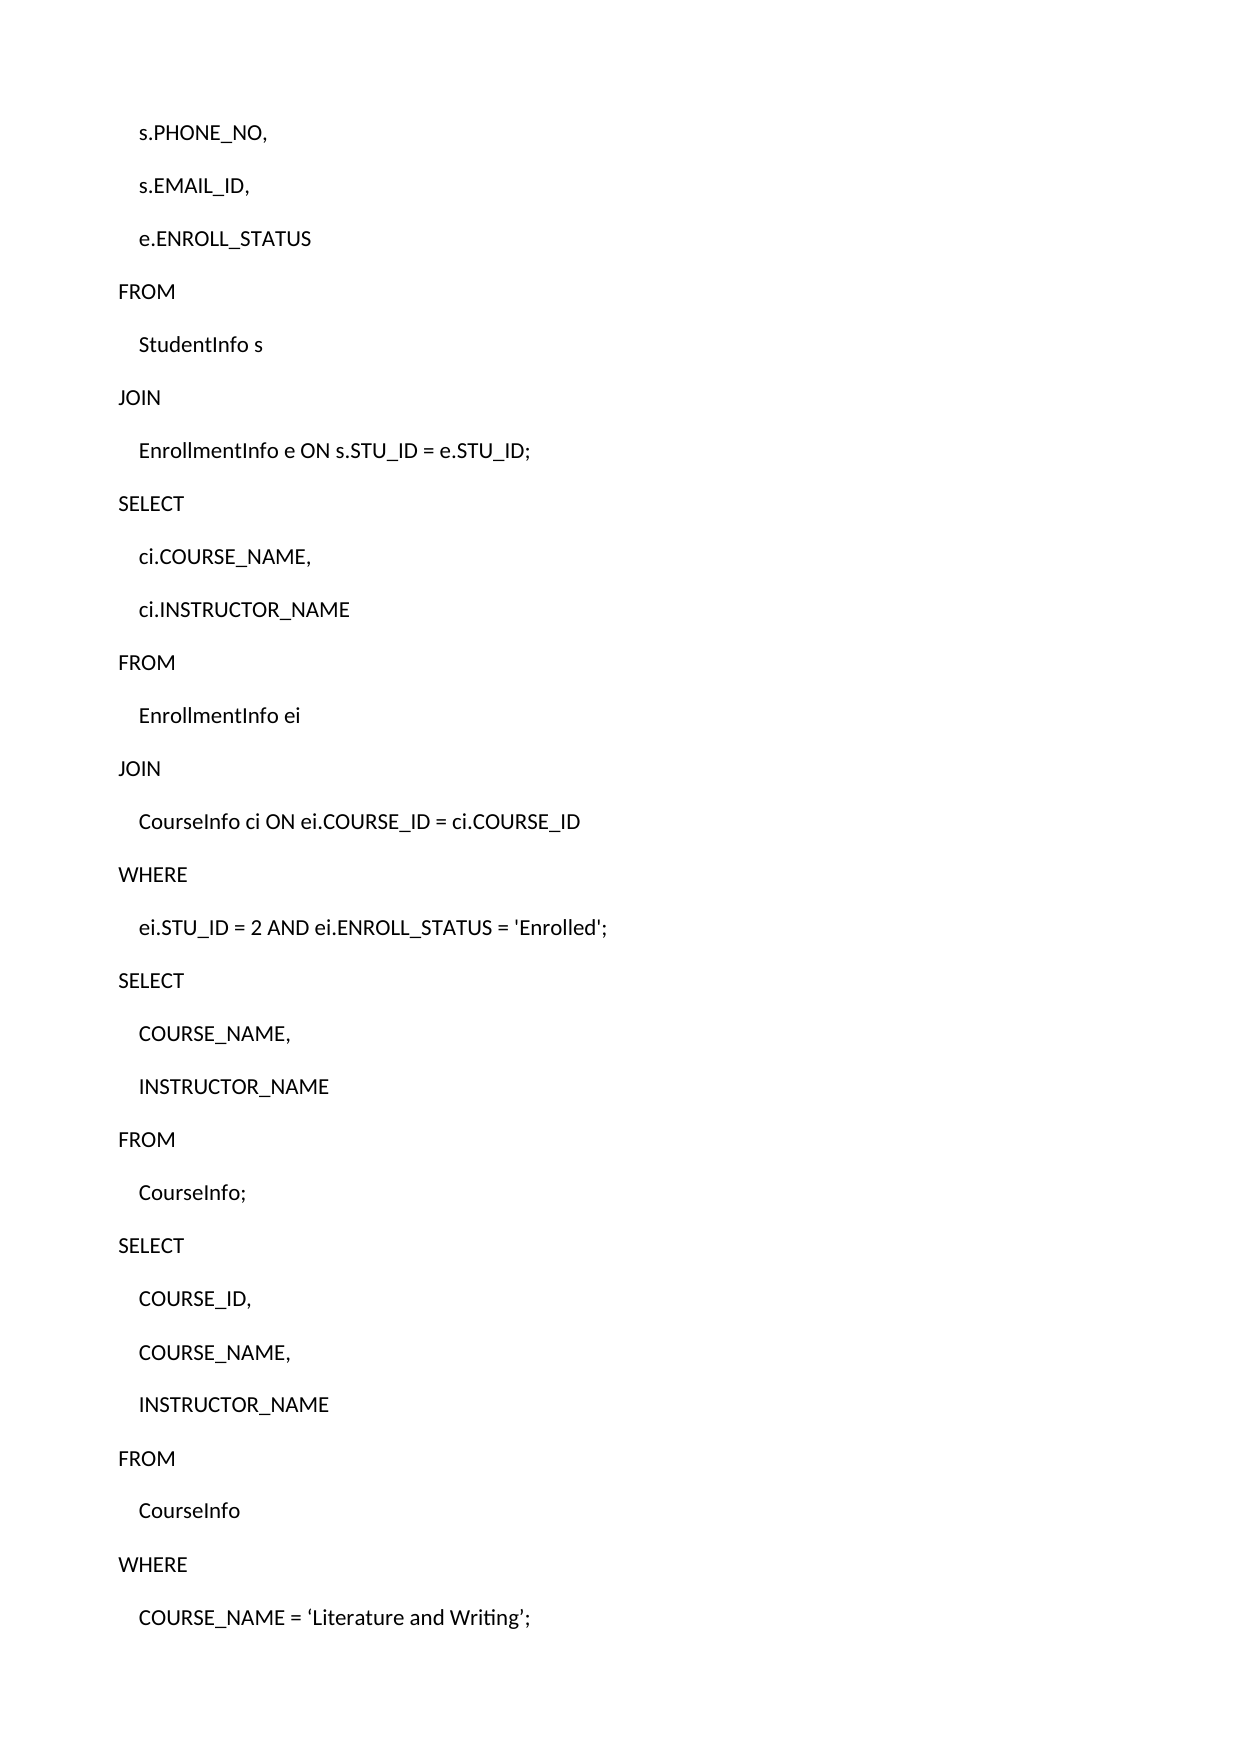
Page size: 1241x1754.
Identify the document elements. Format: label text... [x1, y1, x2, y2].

text SELECT [118, 489, 1122, 517]
text FROM [118, 1444, 1122, 1472]
text FROM [118, 648, 1122, 676]
text COURSE_ID, [118, 1284, 1122, 1313]
text ci.INSTRUCTOR_NAME [118, 595, 1122, 623]
text JOIN [118, 383, 1122, 411]
text COURSE_NAME, [118, 1338, 1122, 1366]
text COURSE_NAME = ‘Literature and Writing’; [118, 1603, 1122, 1631]
text FROM [118, 1126, 1122, 1153]
text EnrollmentInfo e ON s.STU_ID = e.STU_ID; [118, 436, 1122, 464]
text CourseInfo; [118, 1178, 1122, 1207]
text StudentInfo s [118, 330, 1122, 358]
text INSTRUCTOR_NAME [118, 1391, 1122, 1419]
text INSTRUCTOR_NAME [118, 1072, 1122, 1101]
text s.PHONE_NO, [118, 118, 1122, 146]
text WHERE [118, 860, 1122, 888]
text JOIN [118, 754, 1122, 782]
text EnrollmentInfo ei [118, 701, 1122, 729]
text CourseInfo ci ON ei.COURSE_ID = ci.COURSE_ID [118, 807, 1122, 835]
text FROM [118, 277, 1122, 305]
text CourseInfo [118, 1497, 1122, 1525]
text SELECT [118, 1232, 1122, 1259]
text SELECT [118, 966, 1122, 994]
text WHERE [118, 1550, 1122, 1578]
text COURSE_NAME, [118, 1019, 1122, 1047]
text e.ENROLL_STATUS [118, 224, 1122, 252]
text ci.COURSE_NAME, [118, 542, 1122, 570]
text ei.STU_ID = 2 AND ei.ENROLL_STATUS = 'Enrolled'; [118, 913, 1122, 941]
text s.EMAIL_ID, [118, 171, 1122, 199]
